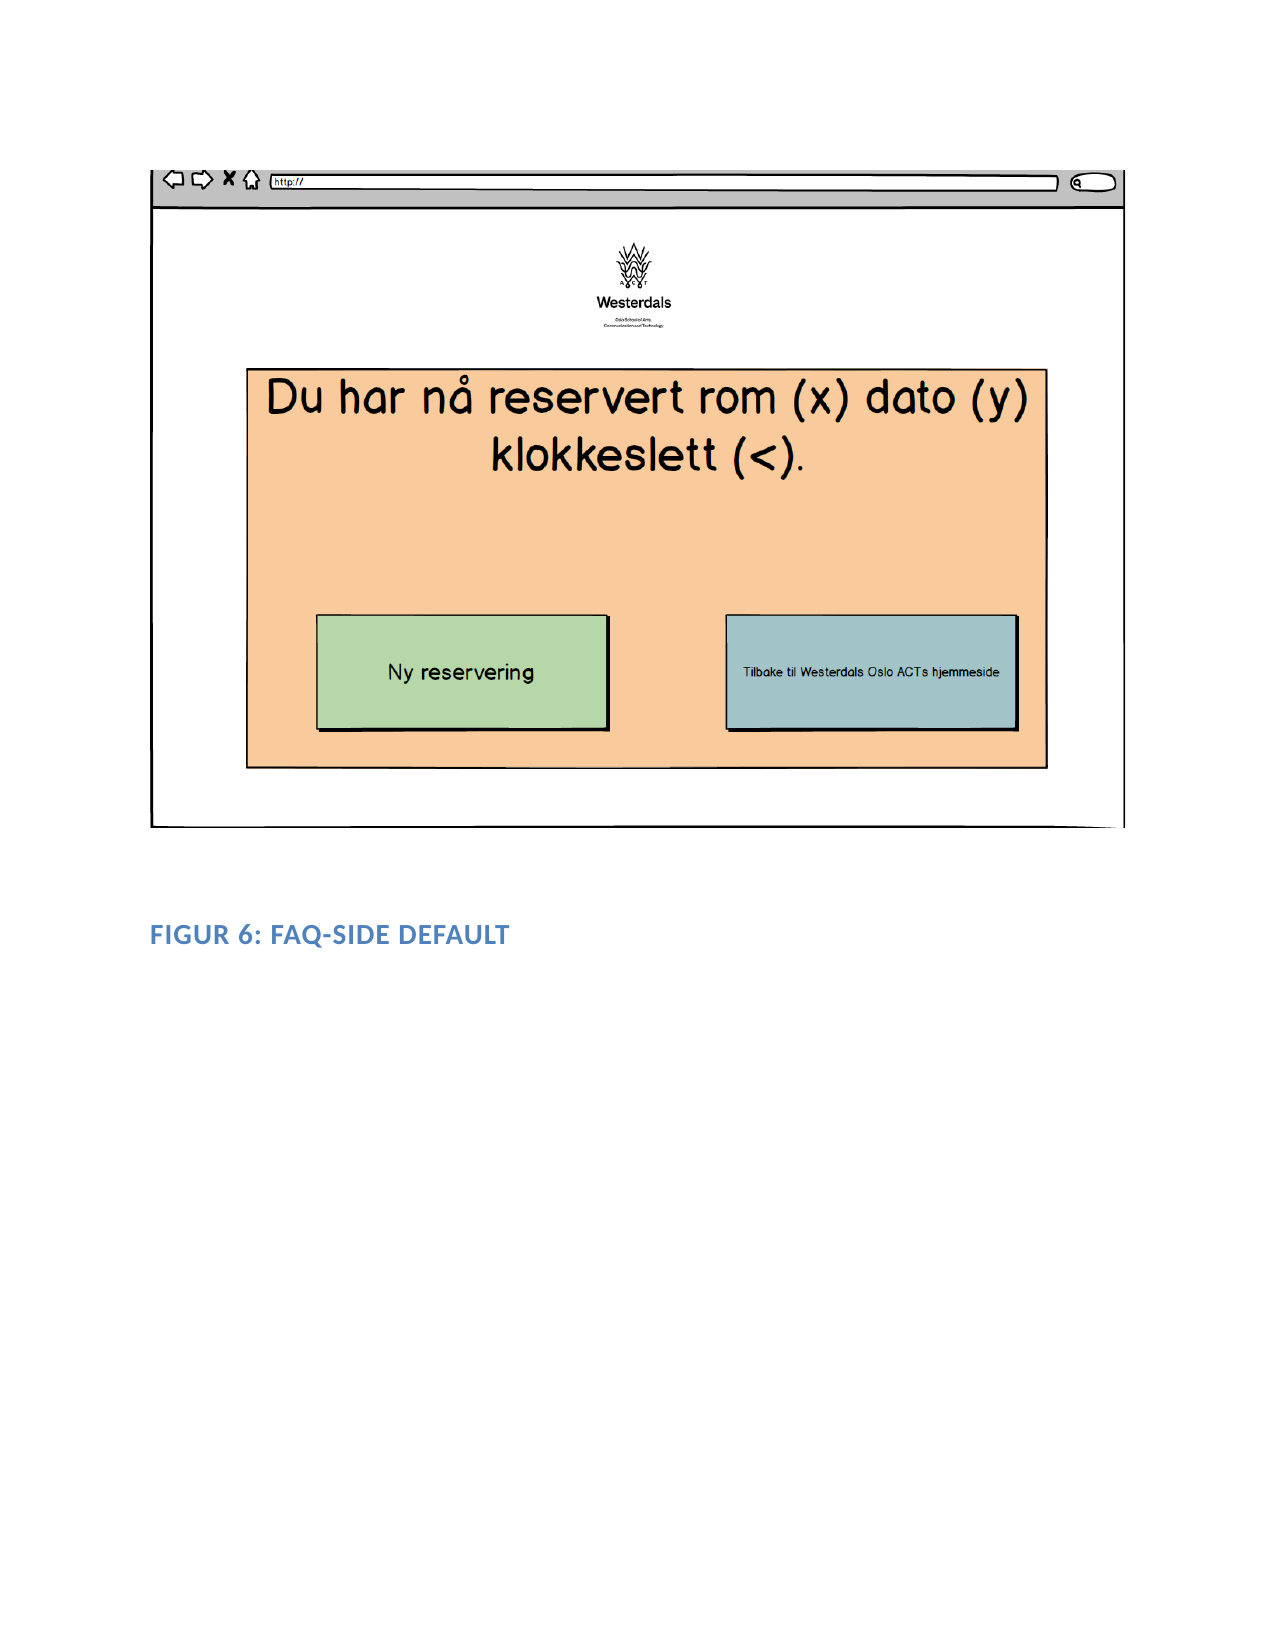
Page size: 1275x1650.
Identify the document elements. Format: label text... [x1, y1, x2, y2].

picture [150, 170, 1125, 828]
title Figur 6: faq-side default [150, 916, 1125, 951]
